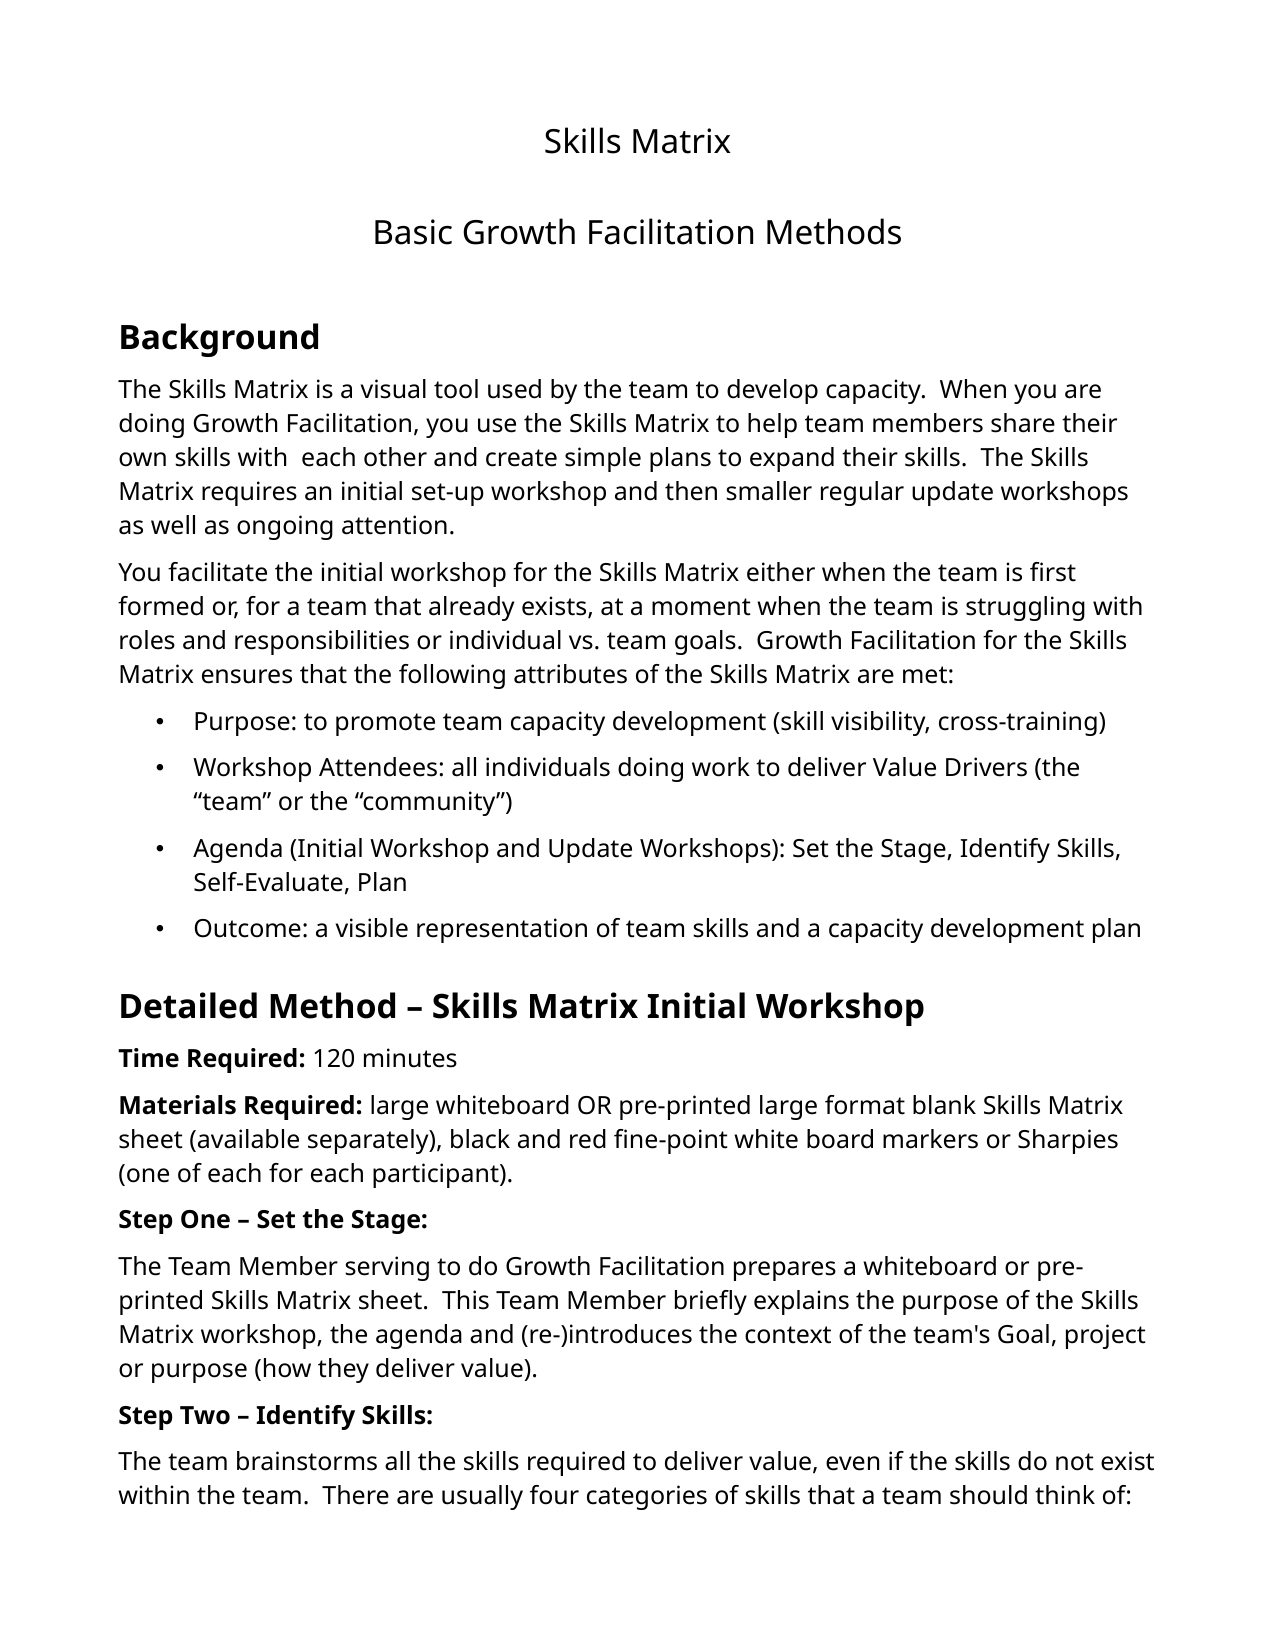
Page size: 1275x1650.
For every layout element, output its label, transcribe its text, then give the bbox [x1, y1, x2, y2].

text Time Required: 120 minutes [118, 1041, 1157, 1075]
list Workshop Attendees: all individuals doing work to deliver Value Drivers (the “team” or the “community”) [156, 750, 1157, 818]
list Outcome: a visible representation of team skills and a capacity development plan [156, 911, 1157, 945]
text Skills Matrix [118, 118, 1157, 163]
text Step One – Set the Stage: [118, 1202, 1157, 1236]
text Step Two – Identify Skills: [118, 1397, 1157, 1431]
subtitle Background [118, 313, 1157, 359]
list Purpose: to promote team capacity development (skill visibility, cross-training) [156, 703, 1157, 737]
list Agenda (Initial Workshop and Update Workshops): Set the Stage, Identify Skills, Self-Evaluate, Plan [156, 830, 1157, 898]
text Basic Growth Facilitation Methods [118, 209, 1157, 254]
text You facilitate the initial workshop for the Skills Matrix either when the team is first formed or, for a team that already exists, at a moment when the team is struggling with roles and responsibilities or individual vs. team goals. Growth Facilitation for the Skills Matrix ensures that the following attributes of the Skills Matrix are met: [118, 554, 1157, 691]
text Materials Required: large whiteboard OR pre-printed large format blank Skills Matrix sheet (available separately), black and red fine-point white board markers or Sharpies (one of each for each participant). [118, 1087, 1157, 1189]
subtitle Detailed Method – Skills Matrix Initial Workshop [118, 983, 1157, 1028]
text The Skills Matrix is a visual tool used by the team to develop capacity. When you are doing Growth Facilitation, you use the Skills Matrix to help team members share their own skills with each other and create simple plans to expand their skills. The Skills Matrix requires an initial set-up workshop and then smaller regular update workshops as well as ongoing attention. [118, 372, 1157, 542]
text The Team Member serving to do Growth Facilitation prepares a whiteboard or pre-printed Skills Matrix sheet. This Team Member briefly explains the purpose of the Skills Matrix workshop, the agenda and (re-)introduces the context of the team's Goal, project or purpose (how they deliver value). [118, 1249, 1157, 1385]
text The team brainstorms all the skills required to deliver value, even if the skills do not exist within the team. There are usually four categories of skills that a team should think of: [118, 1444, 1157, 1512]
